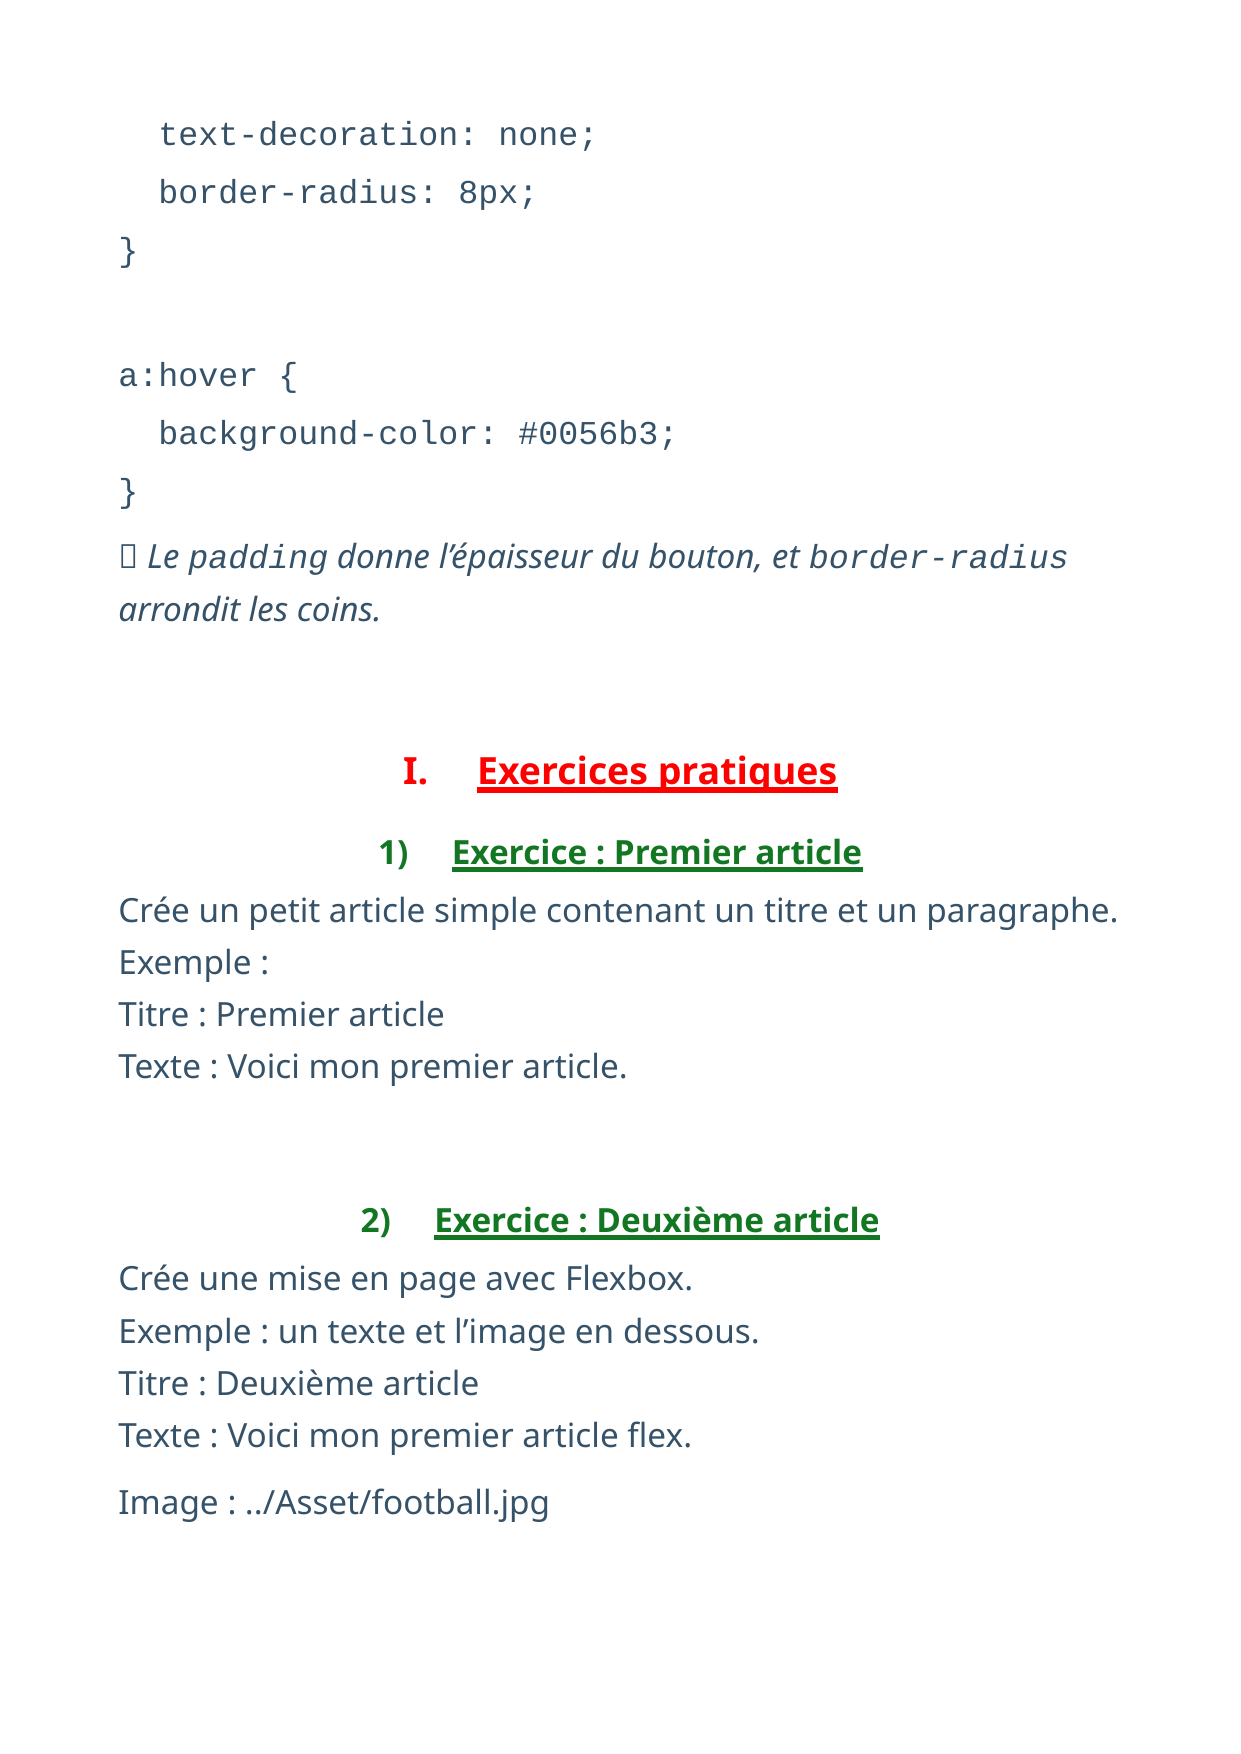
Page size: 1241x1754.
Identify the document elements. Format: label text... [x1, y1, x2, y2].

subtitle Exercice : Deuxième article [118, 1197, 1122, 1243]
text } [118, 475, 1122, 513]
text background-color: #0056b3; [118, 417, 1122, 455]
text border-radius: 8px; [118, 176, 1122, 214]
text Crée une mise en page avec Flexbox. Exemple : un texte et l’image en dessous. Titre : Deuxième article Texte : Voici mon premier article flex. [118, 1255, 1122, 1457]
subtitle Exercice : Premier article [118, 828, 1122, 874]
text text-decoration: none; [118, 118, 1122, 156]
subtitle Exercices pratiques [118, 744, 1122, 795]
text Image : ../Asset/football.jpg [118, 1478, 1122, 1524]
text Crée un petit article simple contenant un titre et un paragraphe. Exemple : Titre : Premier article Texte : Voici mon premier article. [118, 886, 1122, 1088]
text 💬 Le padding donne l’épaisseur du bouton, et border-radius arrondit les coins. [118, 533, 1122, 631]
text } [118, 234, 1122, 272]
text a:hover { [118, 359, 1122, 397]
